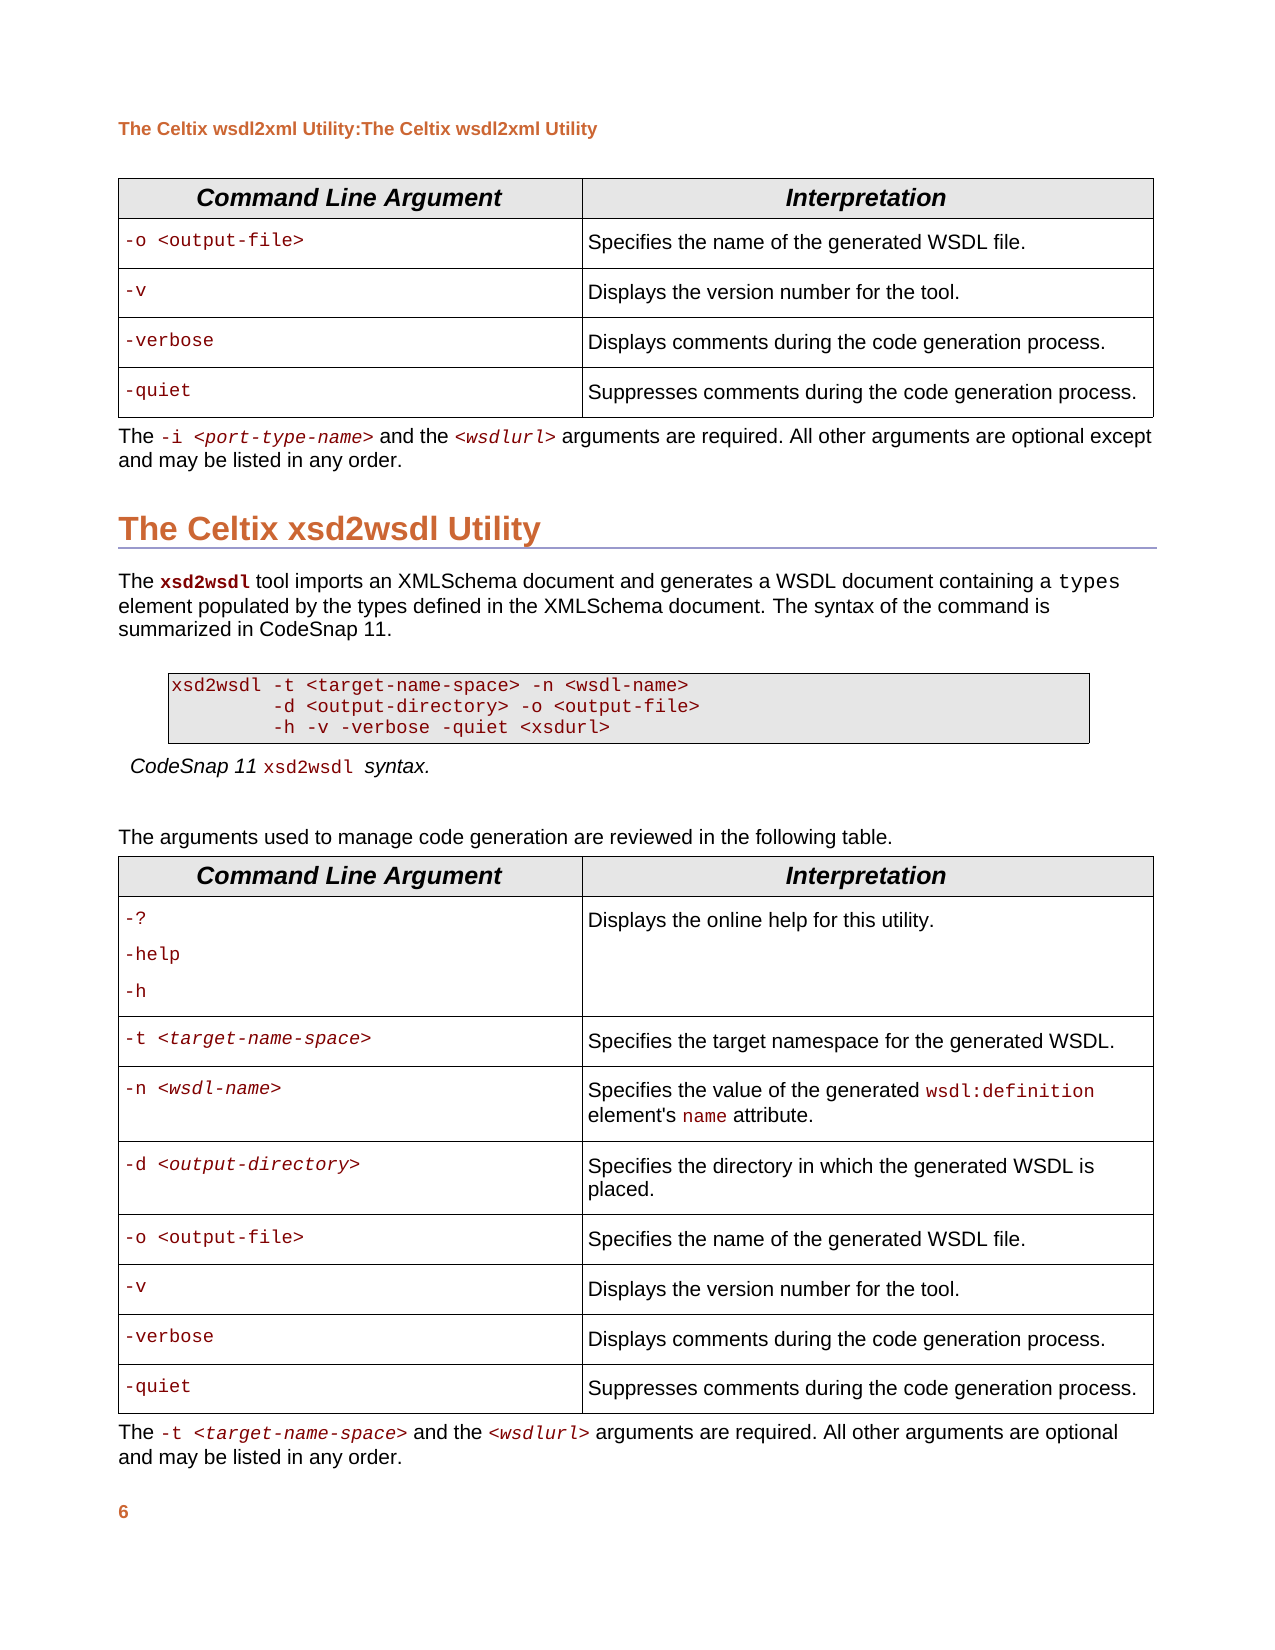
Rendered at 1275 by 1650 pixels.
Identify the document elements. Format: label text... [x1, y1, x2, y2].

table_cell -d <output-directory> [119, 1142, 582, 1214]
table_header Interpretation [583, 857, 1153, 896]
table_cell Specifies the name of the generated WSDL file. [583, 219, 1153, 267]
table_cell -t <target-name-space> [119, 1017, 582, 1066]
table_cell Specifies the target namespace for the generated WSDL. [583, 1017, 1153, 1066]
table_cell Displays the version number for the tool. [583, 1265, 1153, 1314]
table_cell -o <output-file> [119, 1215, 582, 1264]
table_header Command Line Argument [119, 857, 582, 896]
table_cell -verbose [119, 318, 582, 367]
subtitle The Celtix xsd2wsdl Utility [118, 509, 1157, 547]
table_cell Specifies the value of the generated wsdl:definition element's name attribute. [583, 1067, 1153, 1141]
table_cell Displays comments during the code generation process. [583, 318, 1153, 367]
text The -i <port-type-name> and the <wsdlurl> arguments are required. All other arguments are optional except and may be listed in any order. [118, 424, 1157, 472]
table_cell -quiet [119, 368, 582, 417]
table_cell -o <output-file> [119, 219, 582, 267]
text xsd2wsdl -t <target-name-space> -n <wsdl-name> [169, 674, 1089, 694]
text The arguments used to manage code generation are reviewed in the following table. [118, 825, 1157, 848]
text -d <output-directory> -o <output-file> [169, 694, 1089, 715]
table_cell Displays the version number for the tool. [583, 269, 1153, 317]
table_header Interpretation [583, 179, 1153, 218]
text The xsd2wsdl tool imports an XMLSchema document and generates a WSDL document containing a types element populated by the types defined in the XMLSchema document. The syntax of the command is summarized in CodeSnap 11. [118, 569, 1157, 641]
table_cell -? -help -h [119, 897, 582, 1016]
table_header Command Line Argument [119, 179, 582, 218]
text CodeSnap 11 xsd2wsdl syntax. [130, 755, 1127, 779]
table_cell Suppresses comments during the code generation process. [583, 1365, 1153, 1413]
table_cell Specifies the name of the generated WSDL file. [583, 1215, 1153, 1264]
text The -t <target-name-space> and the <wsdlurl> arguments are required. All other arguments are optional and may be listed in any order. [118, 1421, 1157, 1469]
table_cell -v [119, 1265, 582, 1314]
table_cell Displays comments during the code generation process. [583, 1315, 1153, 1363]
table_cell Specifies the directory in which the generated WSDL is placed. [583, 1142, 1153, 1214]
text -h -v -verbose -quiet <xsdurl> [169, 715, 1089, 743]
table_cell -v [119, 269, 582, 317]
table_cell -verbose [119, 1315, 582, 1363]
table_cell Displays the online help for this utility. [583, 897, 1153, 1016]
table_cell -n <wsdl-name> [119, 1067, 582, 1141]
table_cell Suppresses comments during the code generation process. [583, 368, 1153, 417]
table_cell -quiet [119, 1365, 582, 1413]
